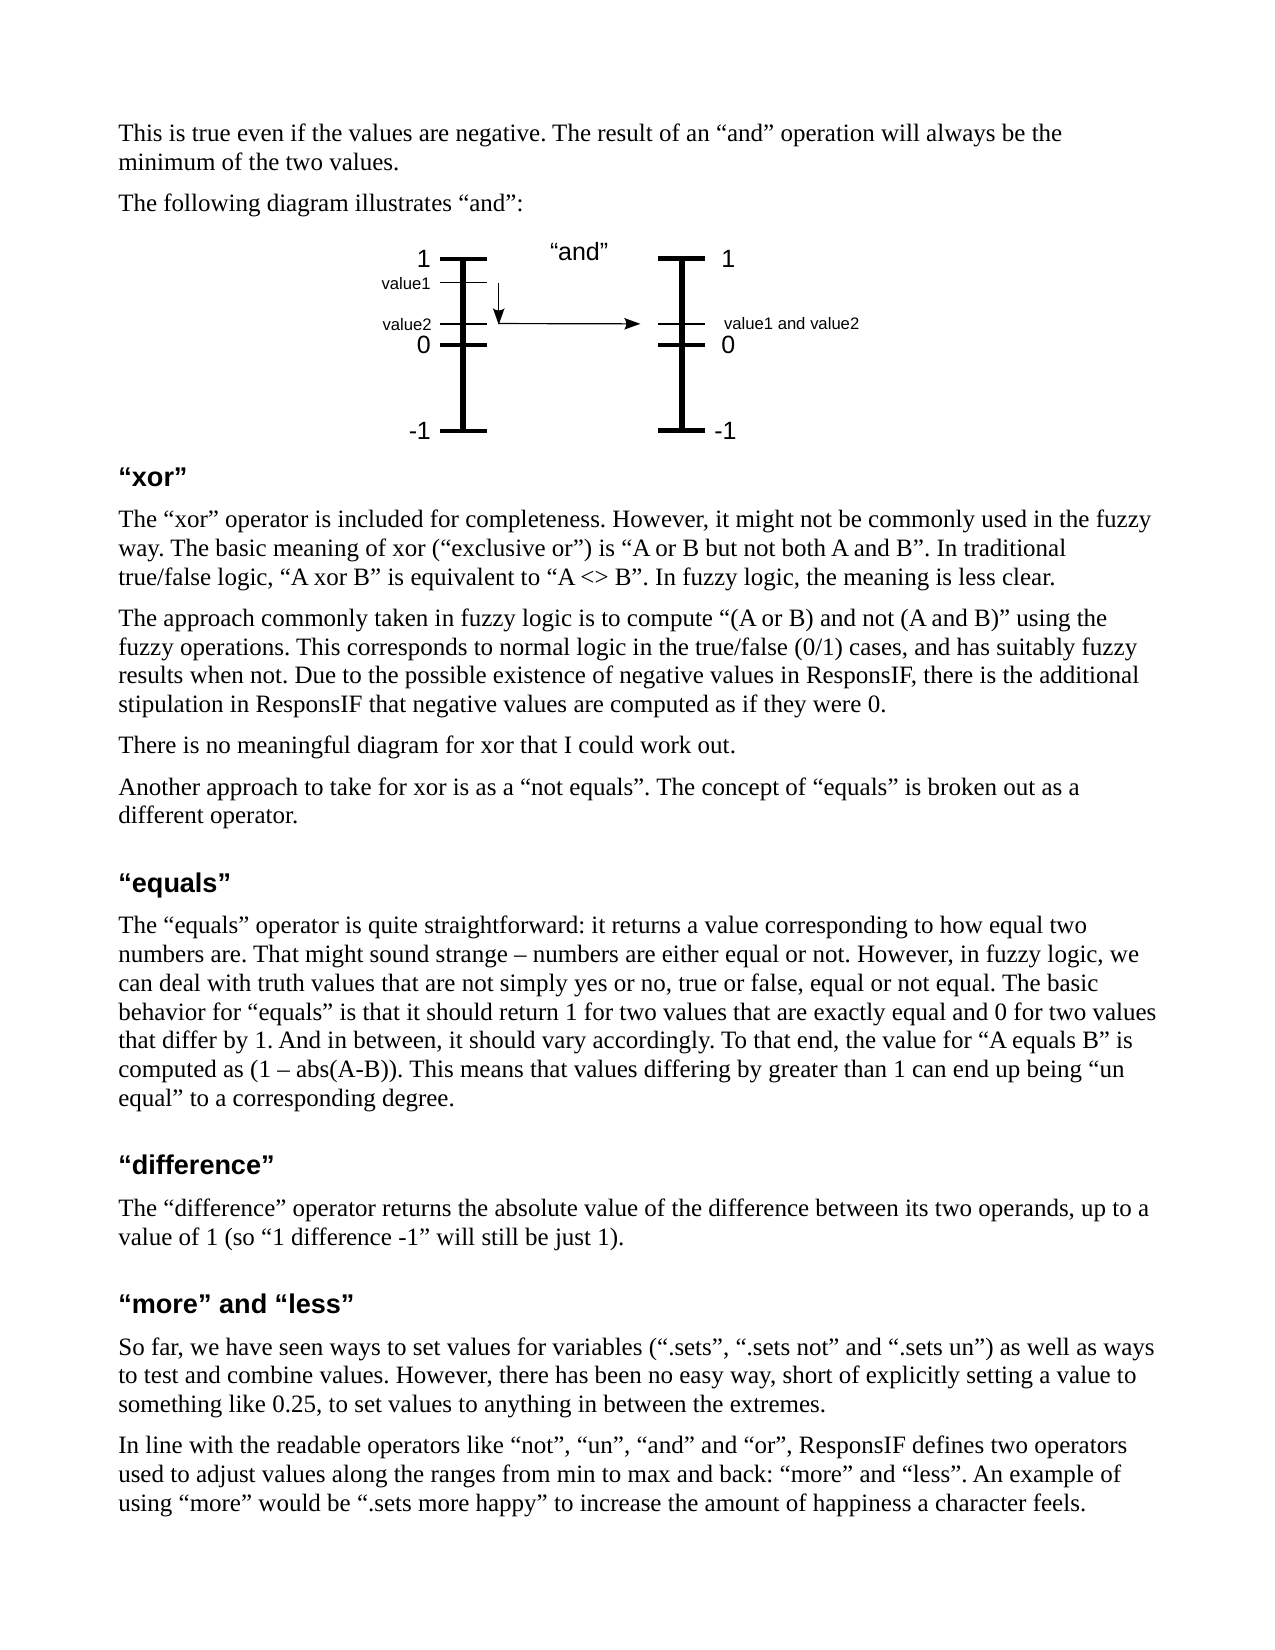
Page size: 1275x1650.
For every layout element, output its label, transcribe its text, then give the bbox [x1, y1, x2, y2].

text So far, we have seen ways to set values for variables (“.sets”, “.sets not” and “.sets un”) as well as ways to test and combine values. However, there has been no easy way, short of explicitly setting a value to something like 0.25, to set values to anything in between the extremes. [118, 1332, 1157, 1418]
text In line with the readable operators like “not”, “un”, “and” and “or”, ResponsIF defines two operators used to adjust values along the ranges from min to max and back: “more” and “less”. An example of using “more” would be “.sets more happy” to increase the amount of happiness a character feels. [118, 1431, 1157, 1517]
text The “xor” operator is included for completeness. However, it might not be commonly used in the fuzzy way. The basic meaning of xor (“exclusive or”) is “A or B but not both A and B”. In traditional true/false logic, “A xor B” is equivalent to “A <> B”. In fuzzy logic, the meaning is less clear. [118, 504, 1157, 591]
subtitle “equals” [118, 867, 1157, 898]
text The following diagram illustrates “and”: [118, 188, 1157, 217]
text Another approach to take for xor is as a “not equals”. The concept of “equals” is broken out as a different operator. [118, 772, 1157, 829]
subtitle “xor” [118, 254, 1157, 492]
text The “equals” operator is quite straightforward: it returns a value corresponding to how equal two numbers are. That might sound strange – numbers are either equal or not. However, in fuzzy logic, we can deal with truth values that are not simply yes or no, true or false, equal or not equal. The basic behavior for “equals” is that it should return 1 for two values that are exactly equal and 0 for two values that differ by 1. And in between, it should vary accordingly. To that end, the value for “A equals B” is computed as (1 – abs(A-B)). This means that values differing by greater than 1 can end up being “un equal” to a corresponding degree. [118, 911, 1157, 1112]
subtitle “difference” [118, 1149, 1157, 1181]
text The approach commonly taken in fuzzy logic is to compute “(A or B) and not (A and B)” using the fuzzy operations. This corresponds to normal logic in the true/false (0/1) cases, and has suitably fuzzy results when not. Due to the possible existence of negative values in ResponsIF, there is the additional stipulation in ResponsIF that negative values are computed as if they were 0. [118, 603, 1157, 718]
text This is true even if the values are negative. The result of an “and” operation will always be the minimum of the two values. [118, 118, 1157, 176]
text There is no meaningful diagram for xor that I could work out. [118, 731, 1157, 759]
subtitle “more” and “less” [118, 1288, 1157, 1319]
text The “difference” operator returns the absolute value of the difference between its two operands, up to a value of 1 (so “1 difference -1” will still be just 1). [118, 1193, 1157, 1251]
